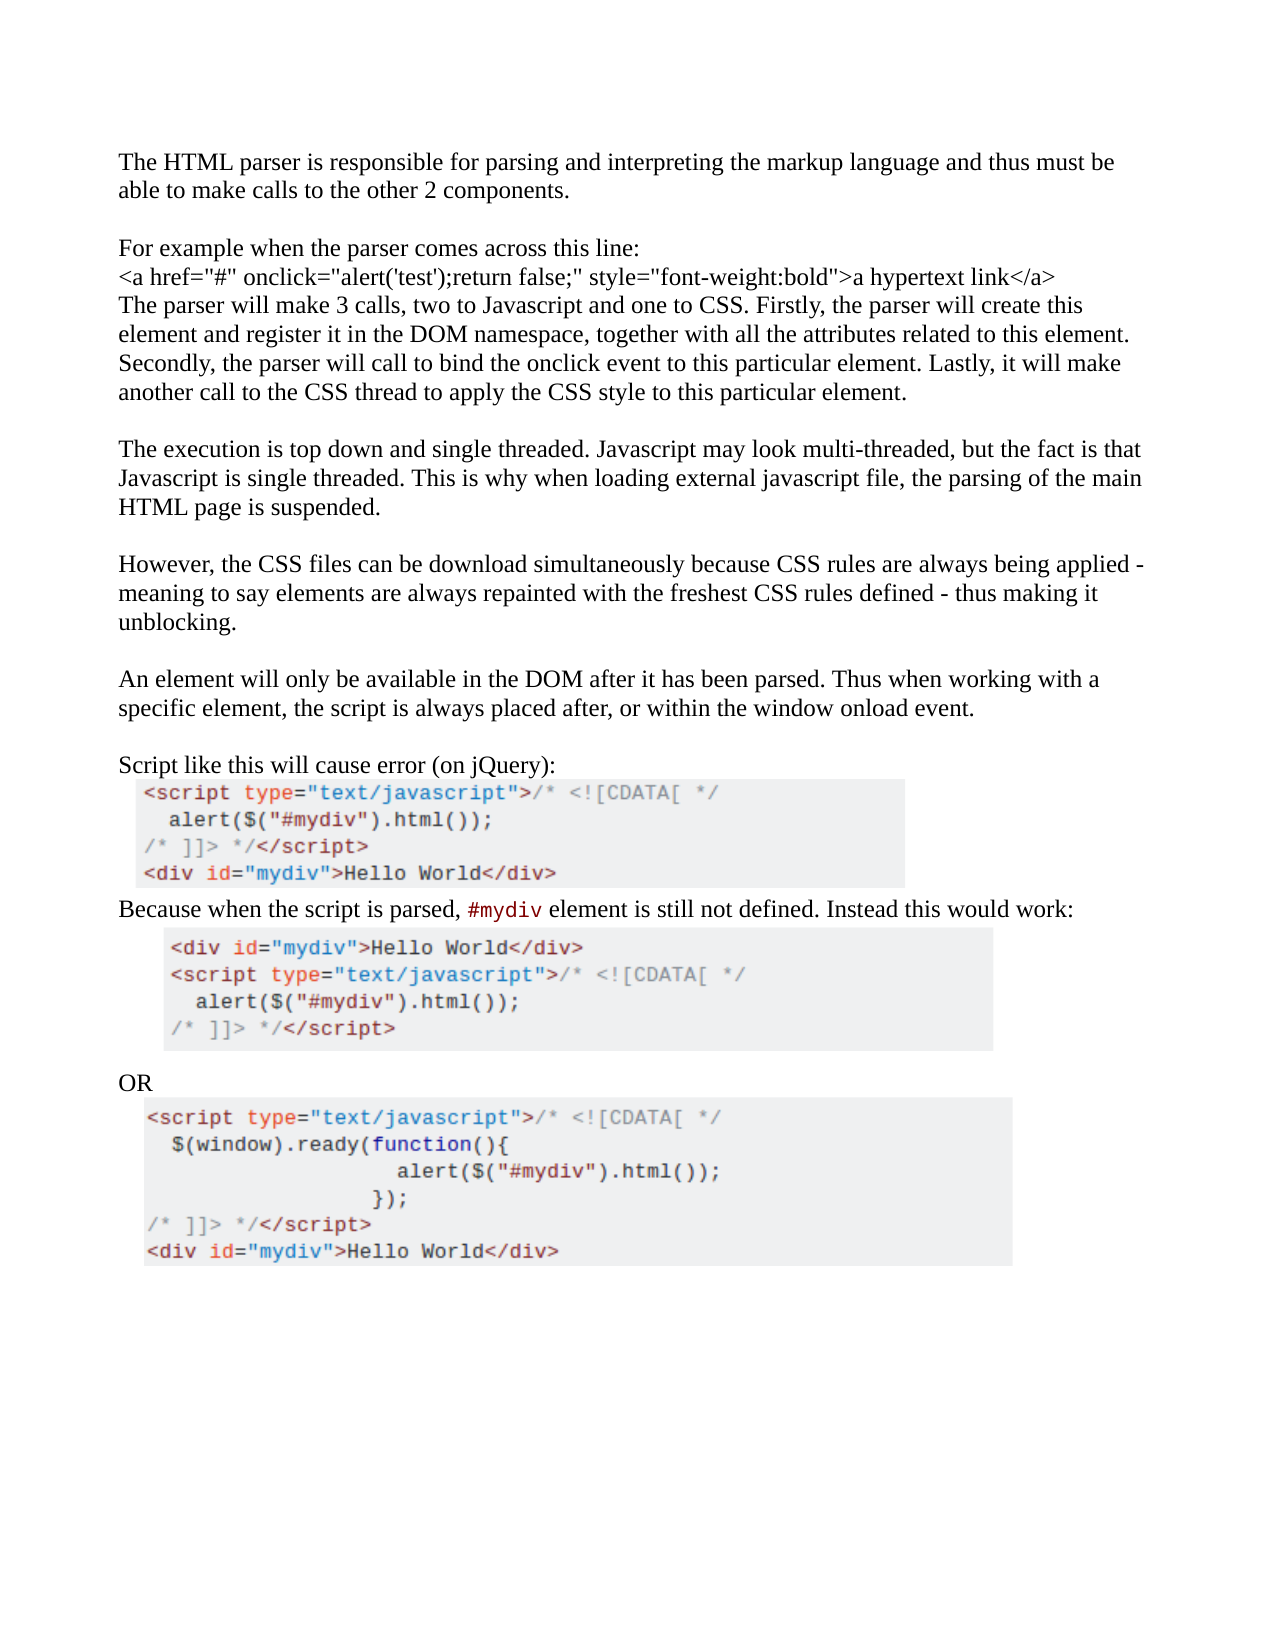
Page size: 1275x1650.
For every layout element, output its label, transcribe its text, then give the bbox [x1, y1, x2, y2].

text OR [118, 1068, 1157, 1096]
picture [163, 923, 994, 1051]
text The HTML parser is responsible for parsing and interpreting the markup language and thus must be able to make calls to the other 2 components. [118, 147, 1157, 204]
text However, the CSS files can be download simultaneously because CSS rules are always being applied - meaning to say elements are always repainted with the freshest CSS rules defined - thus making it unblocking. [118, 549, 1157, 636]
text The execution is top down and single threaded. Javascript may look multi-threaded, but the fact is that Javascript is single threaded. This is why when loading external javascript file, the parsing of the main HTML page is suspended. [118, 434, 1157, 521]
text An element will only be available in the DOM after it has been parsed. Thus when working with a specific element, the script is always placed after, or within the window onload event. [118, 664, 1157, 722]
text Script like this will cause error (on jQuery): [118, 751, 1157, 779]
picture [133, 779, 906, 888]
picture [144, 1096, 1013, 1266]
text The parser will make 3 calls, two to Javascript and one to CSS. Firstly, the parser will create this element and register it in the DOM namespace, together with all the attributes related to this element. Secondly, the parser will call to bind the onclick event to this particular element. Lastly, it will make another call to the CSS thread to apply the CSS style to this particular element. [118, 291, 1157, 406]
text Because when the script is parsed, #mydiv element is still not defined. Instead this would work: [118, 894, 1157, 924]
text For example when the parser comes across this line: [118, 233, 1157, 262]
text <a href="#" onclick="alert('test');return false;" style="font-weight:bold">a hypertext link</a> [118, 262, 1157, 291]
